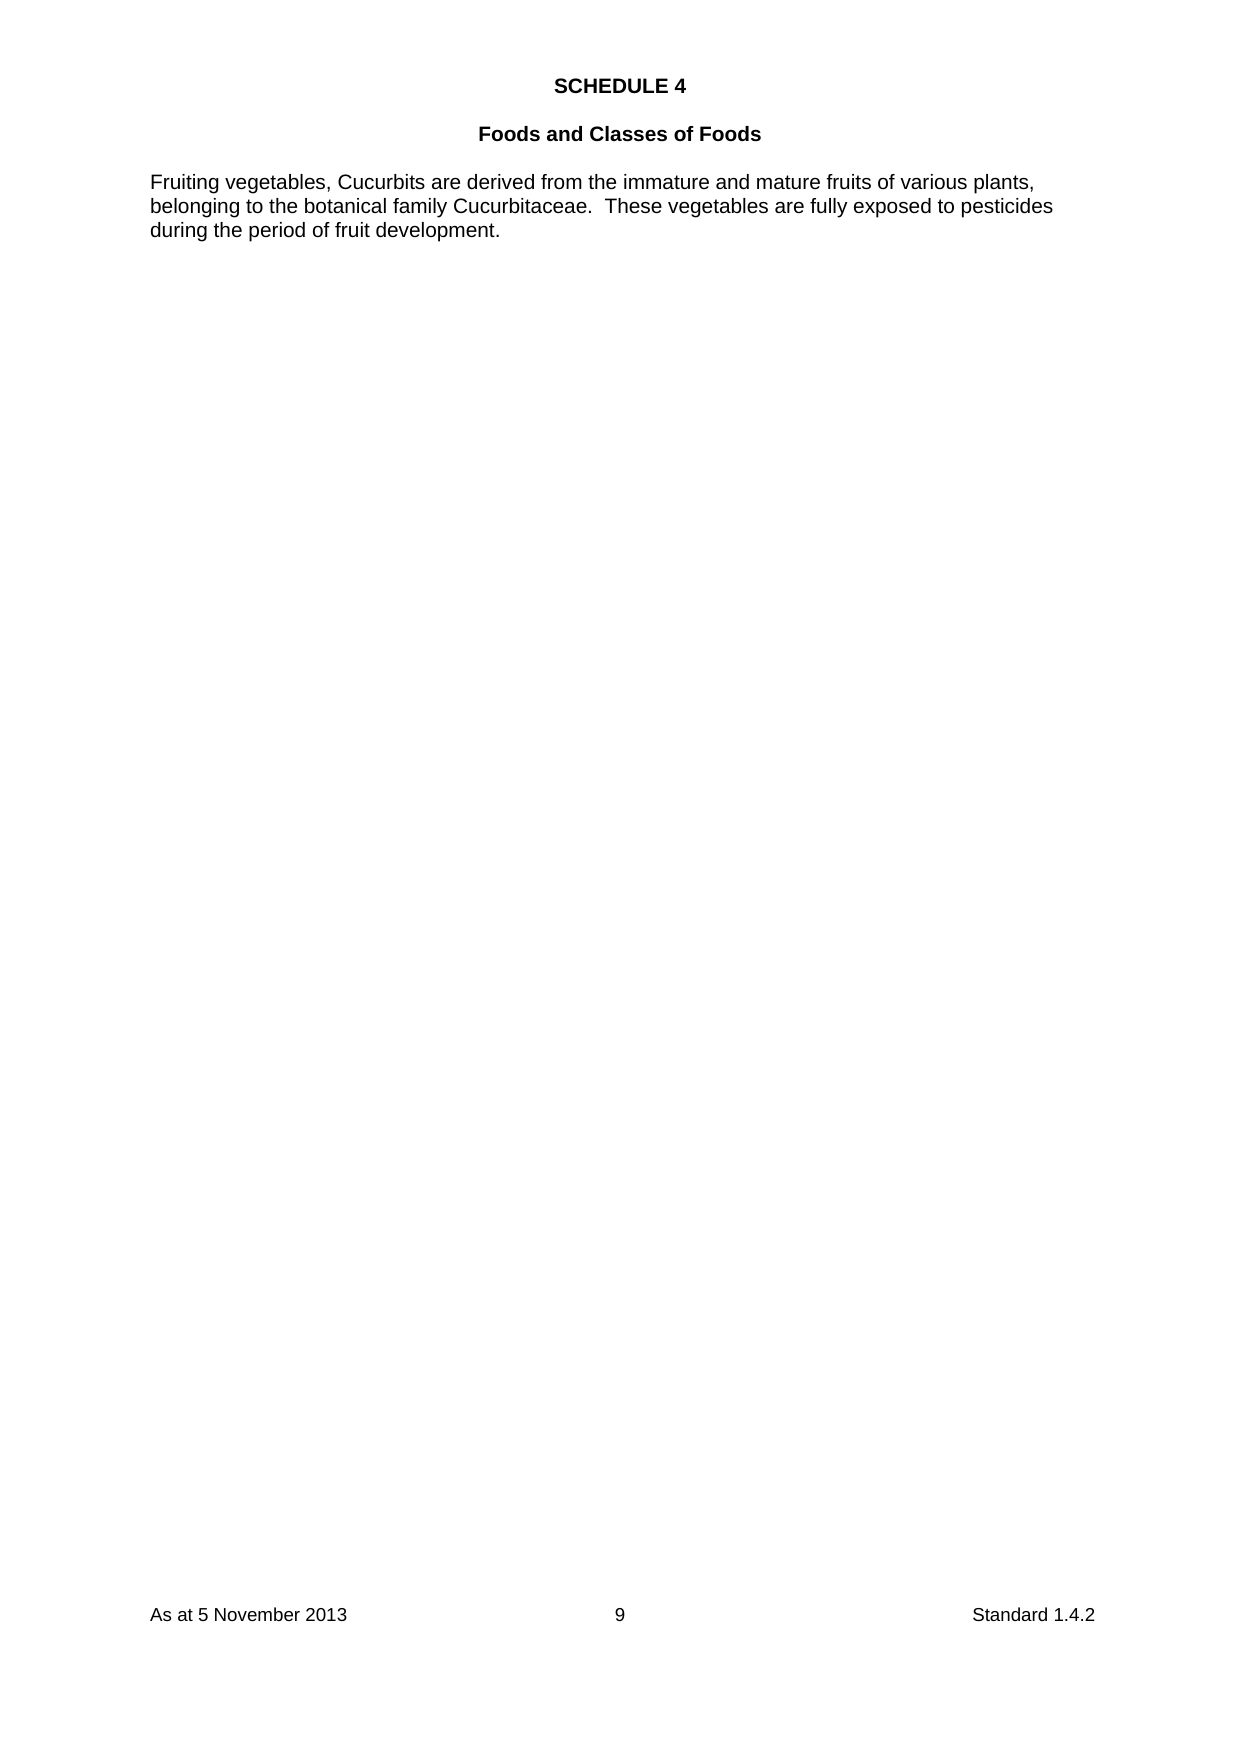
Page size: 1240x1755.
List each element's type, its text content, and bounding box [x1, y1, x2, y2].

text Fruiting vegetables, Cucurbits are derived from the immature and mature fruits of various plants, belonging to the botanical family Cucurbitaceae. These vegetables are fully exposed to pesticides during the period of fruit development. [150, 170, 1089, 242]
